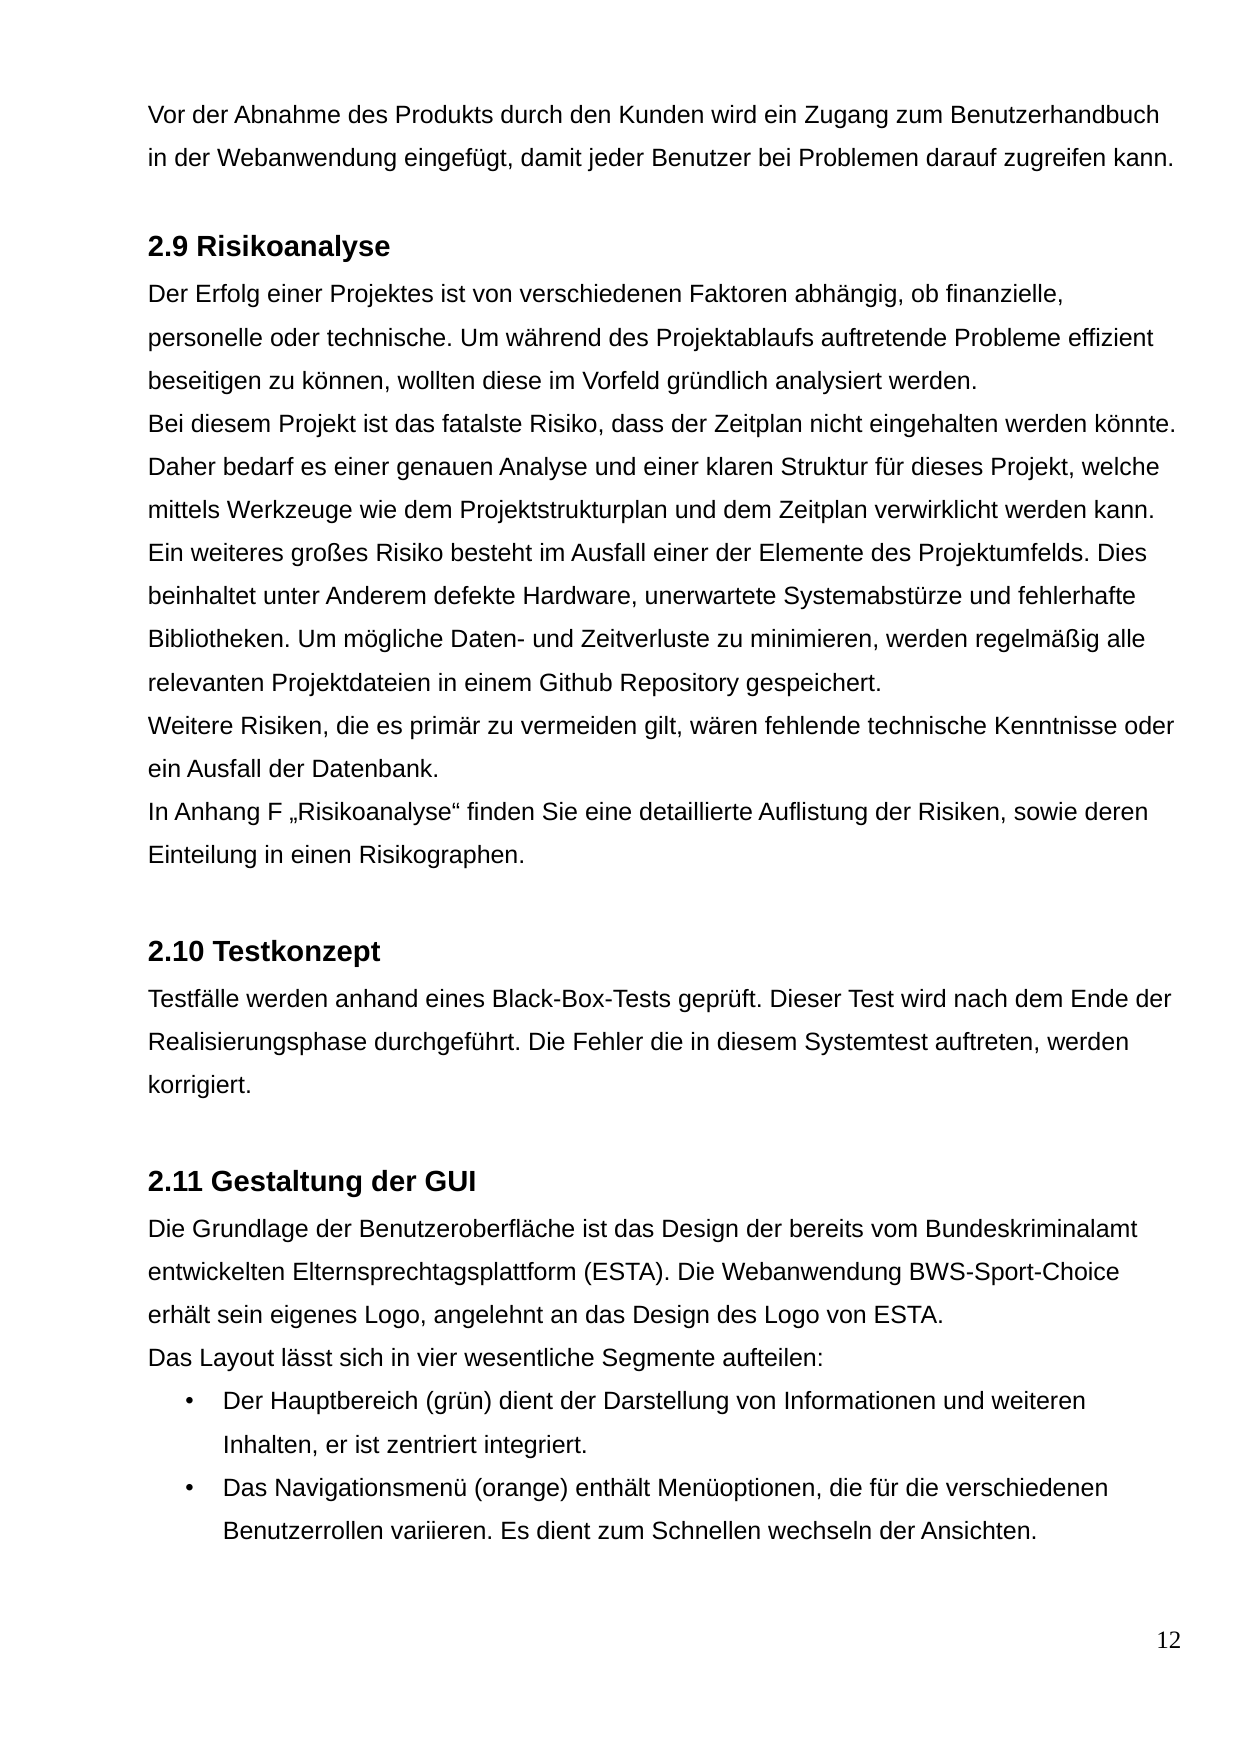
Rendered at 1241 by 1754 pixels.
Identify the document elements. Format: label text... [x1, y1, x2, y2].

text In Anhang F „Risikoanalyse“ finden Sie eine detaillierte Auflistung der Risiken, sowie deren Einteilung in einen Risikographen. [148, 797, 1181, 869]
text 2.11 Gestaltung der GUI [148, 1163, 1181, 1197]
text Weitere Risiken, die es primär zu vermeiden gilt, wären fehlende technische Kenntnisse oder ein Ausfall der Datenbank. [148, 711, 1181, 783]
text 2.9 Risikoanalyse [148, 229, 1181, 263]
list Das Navigationsmenü (orange) enthält Menüoptionen, die für die verschiedenen Benutzerrollen variieren. Es dient zum Schnellen wechseln der Ansichten. [185, 1473, 1181, 1545]
text 2.10 Testkonzept [148, 933, 1181, 967]
text Vor der Abnahme des Produkts durch den Kunden wird ein Zugang zum Benutzerhandbuch in der Webanwendung eingefügt, damit jeder Benutzer bei Problemen darauf zugreifen kann. [148, 100, 1181, 172]
text Das Layout lässt sich in vier wesentliche Segmente aufteilen: [148, 1343, 1181, 1372]
text Der Erfolg einer Projektes ist von verschiedenen Faktoren abhängig, ob finanzielle, personelle oder technische. Um während des Projektablaufs auftretende Probleme effizient beseitigen zu können, wollten diese im Vorfeld gründlich analysiert werden. [148, 279, 1181, 394]
text Testfälle werden anhand eines Black-Box-Tests geprüft. Dieser Test wird nach dem Ende der Realisierungsphase durchgeführt. Die Fehler die in diesem Systemtest auftreten, werden korrigiert. [148, 984, 1181, 1099]
text Die Grundlage der Benutzeroberfläche ist das Design der bereits vom Bundeskriminalamt entwickelten Elternsprechtagsplattform (ESTA). Die Webanwendung BWS-Sport-Choice erhält sein eigenes Logo, angelehnt an das Design des Logo von ESTA. [148, 1214, 1181, 1329]
text Bei diesem Projekt ist das fatalste Risiko, dass der Zeitplan nicht eingehalten werden könnte. Daher bedarf es einer genauen Analyse und einer klaren Struktur für dieses Projekt, welche mittels Werkzeuge wie dem Projektstrukturplan und dem Zeitplan verwirklicht werden kann. Ein weiteres großes Risiko besteht im Ausfall einer der Elemente des Projektumfelds. Dies beinhaltet unter Anderem defekte Hardware, unerwartete Systemabstürze und fehlerhafte Bibliotheken. Um mögliche Daten- und Zeitverluste zu minimieren, werden regelmäßig alle relevanten Projektdateien in einem Github Repository gespeichert. [148, 409, 1181, 696]
list Der Hauptbereich (grün) dient der Darstellung von Informationen und weiteren Inhalten, er ist zentriert integriert. [185, 1386, 1181, 1458]
